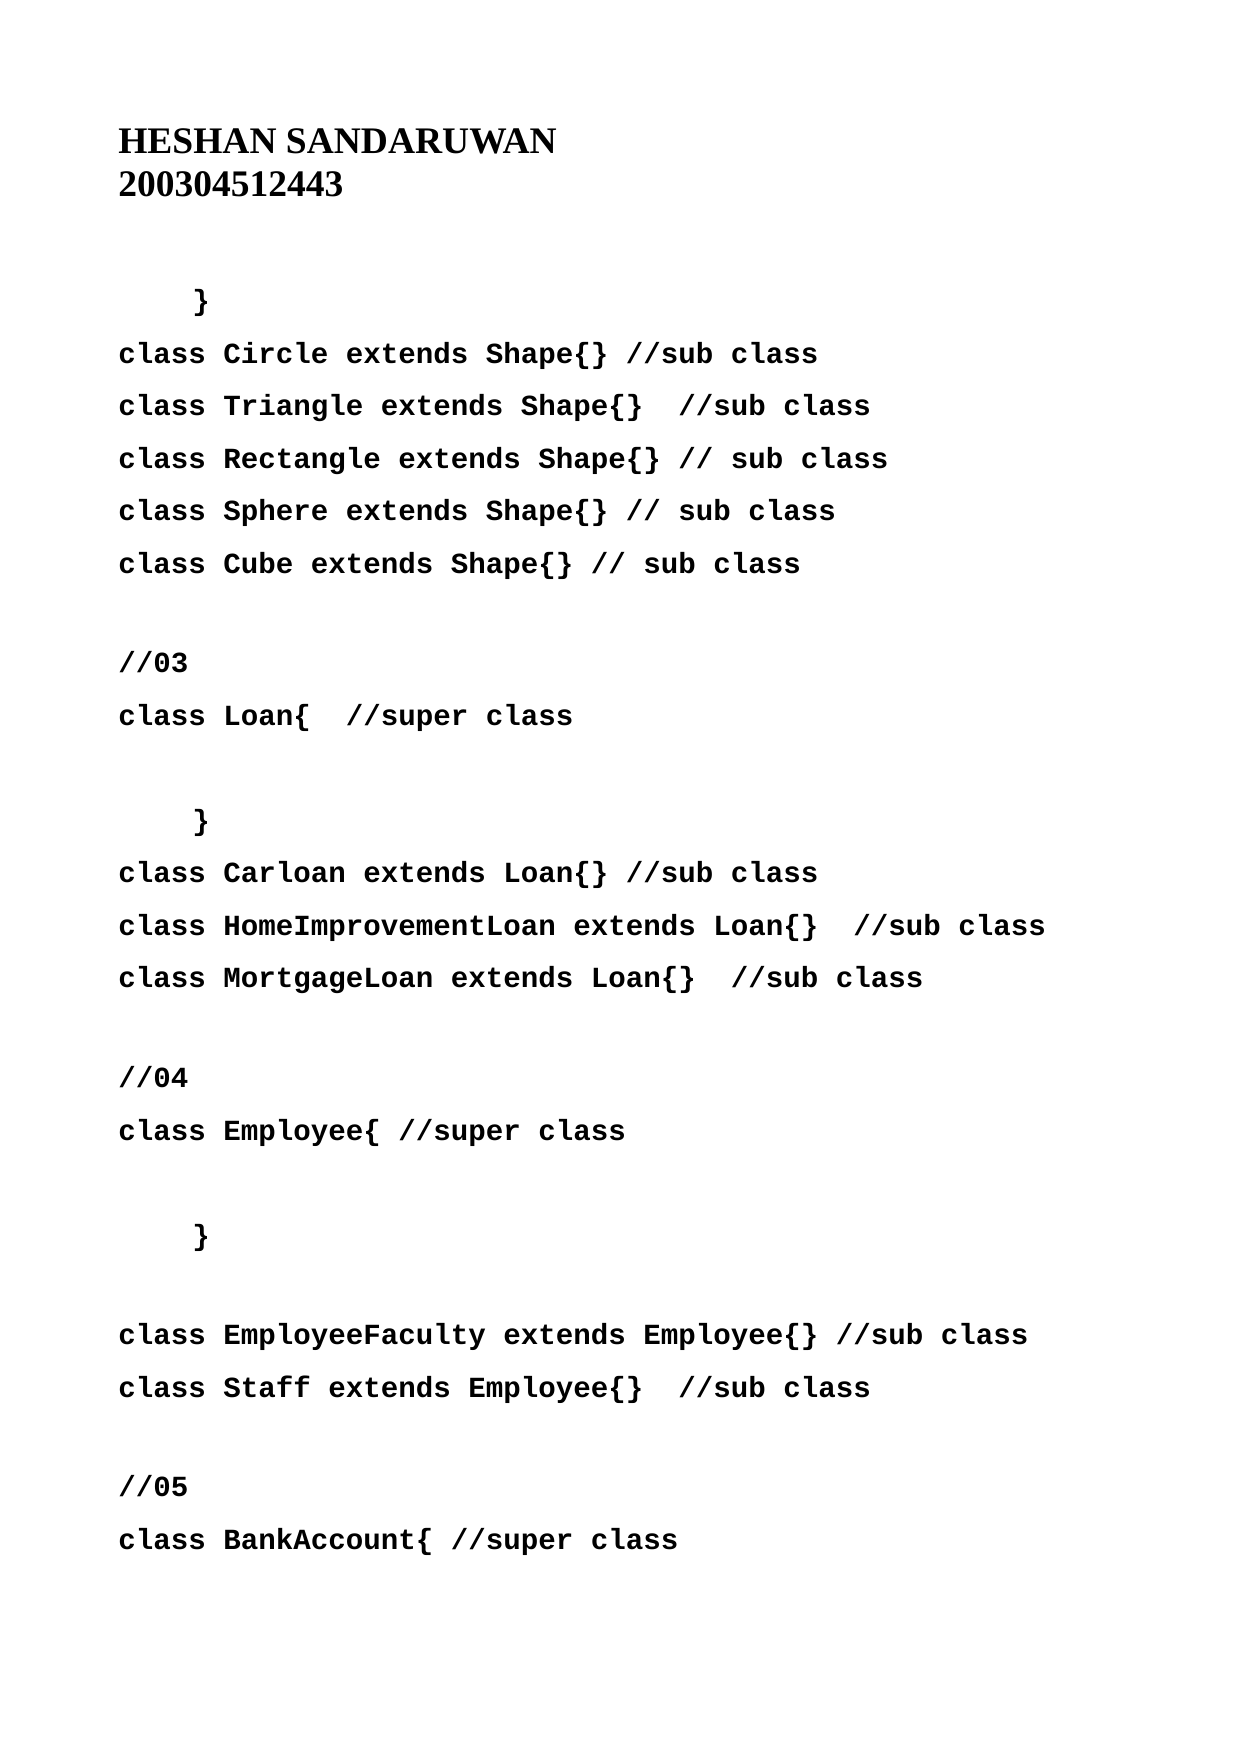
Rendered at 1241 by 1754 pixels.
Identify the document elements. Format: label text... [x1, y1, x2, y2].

text //04 [118, 1063, 1122, 1096]
text class MortgageLoan extends Loan{} //sub class [118, 963, 1122, 997]
text class Rectangle extends Shape{} // sub class [118, 444, 1122, 477]
text class Triangle extends Shape{} //sub class [118, 391, 1122, 424]
text class Employee{ //super class [118, 1116, 1122, 1149]
text class Sphere extends Shape{} // sub class [118, 496, 1122, 529]
text //05 [118, 1473, 1122, 1506]
text } [118, 806, 1122, 839]
text //03 [118, 648, 1122, 682]
text class Staff extends Employee{} //sub class [118, 1373, 1122, 1406]
text } [118, 286, 1122, 319]
text class BankAccount{ //super class [118, 1525, 1122, 1558]
text } [118, 1221, 1122, 1254]
text class Carloan extends Loan{} //sub class [118, 858, 1122, 892]
text class Circle extends Shape{} //sub class [118, 339, 1122, 372]
text class Loan{ //super class [118, 701, 1122, 734]
text class HomeImprovementLoan extends Loan{} //sub class [118, 911, 1122, 944]
text class EmployeeFaculty extends Employee{} //sub class [118, 1320, 1122, 1353]
text class Cube extends Shape{} // sub class [118, 549, 1122, 582]
